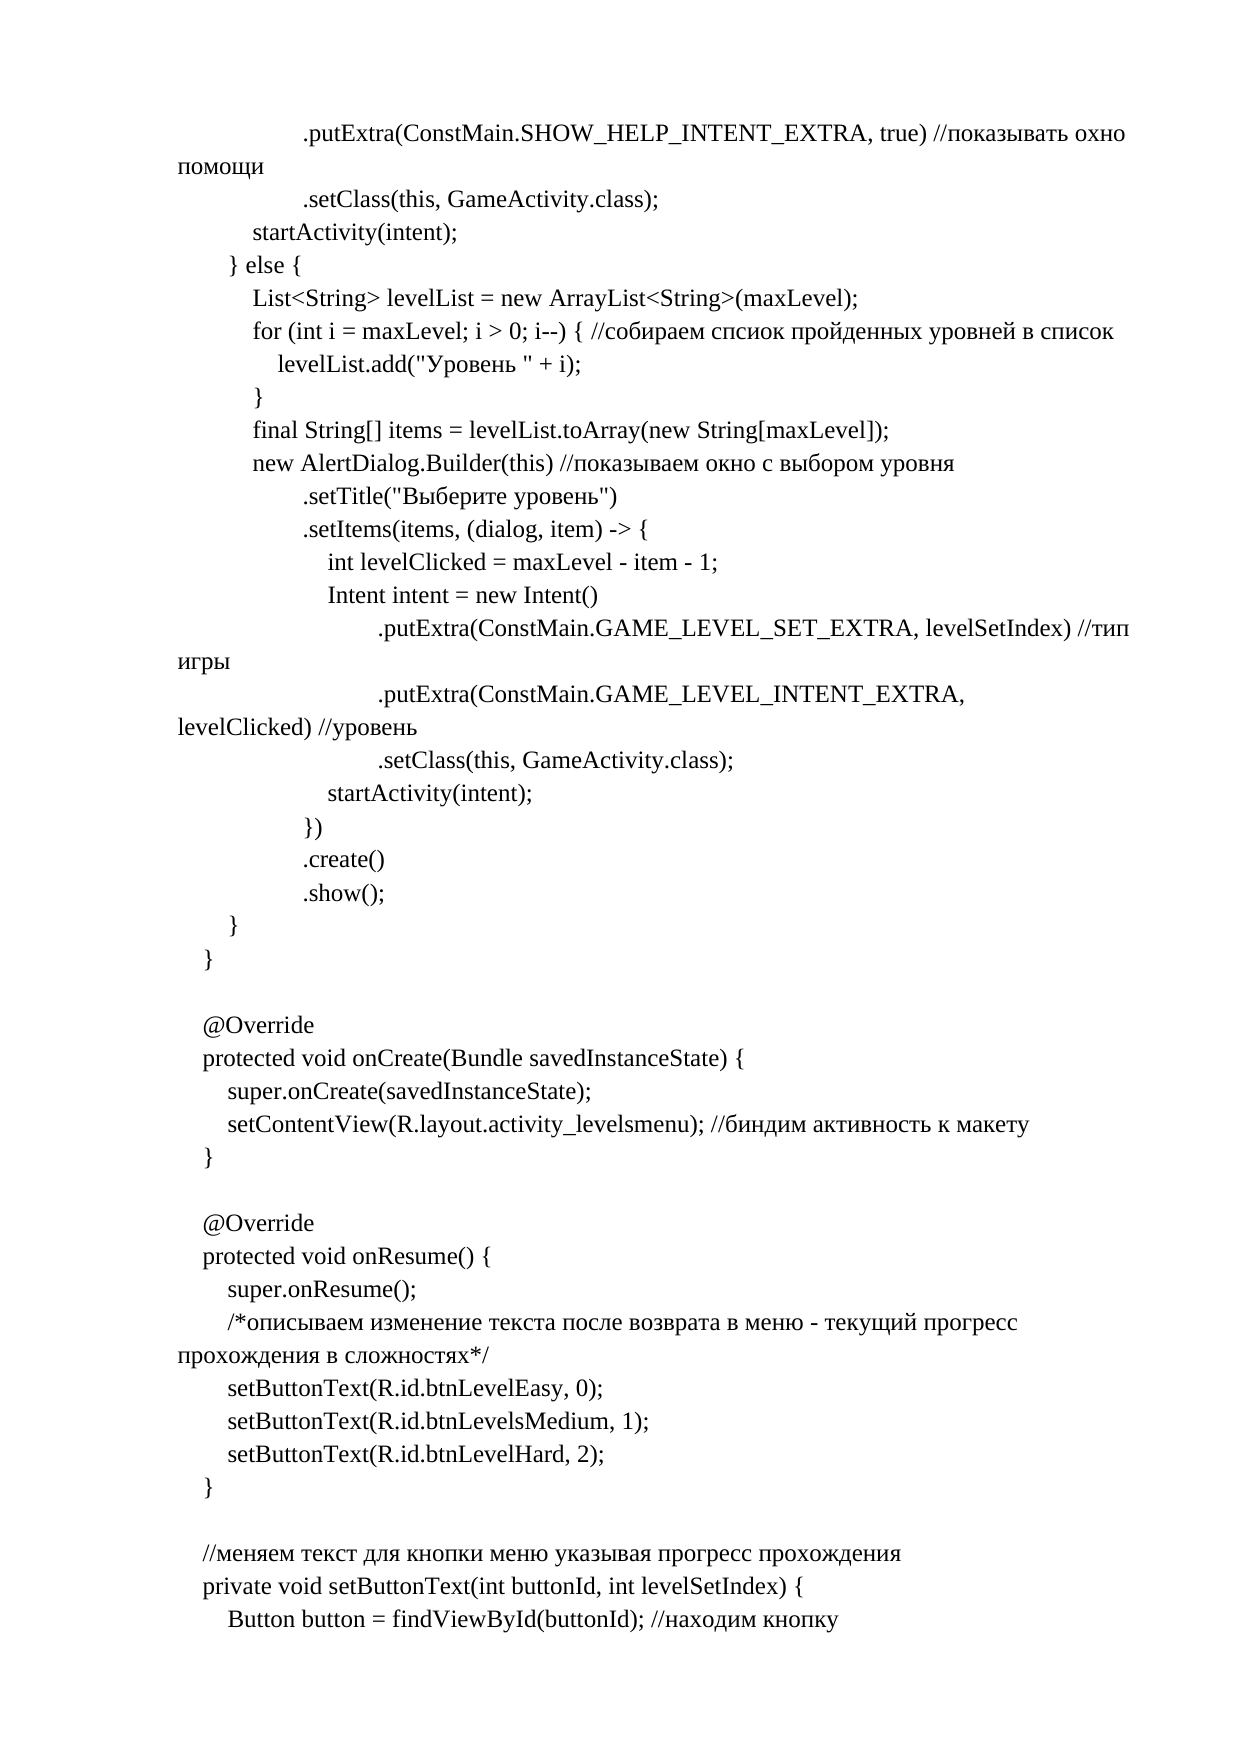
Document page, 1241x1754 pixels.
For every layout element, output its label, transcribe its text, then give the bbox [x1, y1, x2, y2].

text /*описываем изменение текста после возврата в меню - текущий прогресс прохождения в сложностях*/ [177, 1307, 1152, 1369]
text } [177, 1472, 1152, 1501]
text protected void onCreate(Bundle savedInstanceState) { [177, 1043, 1152, 1071]
text .create() [177, 844, 1152, 873]
text startActivity(intent); [177, 778, 1152, 807]
text } [177, 382, 1152, 411]
text .putExtra(ConstMain.GAME_LEVEL_INTENT_EXTRA, levelClicked) //уровень [177, 679, 1152, 741]
text } [177, 911, 1152, 939]
text } [177, 1142, 1152, 1171]
text setButtonText(R.id.btnLevelsMedium, 1); [177, 1406, 1152, 1435]
text .putExtra(ConstMain.GAME_LEVEL_SET_EXTRA, levelSetIndex) //тип игры [177, 613, 1152, 675]
text startActivity(intent); [177, 217, 1152, 246]
text Button button = findViewById(buttonId); //находим кнопку [177, 1604, 1152, 1633]
text levelList.add("Уровень " + i); [177, 349, 1152, 378]
text int levelClicked = maxLevel - item - 1; [177, 547, 1152, 576]
text @Override [177, 1010, 1152, 1038]
text }) [177, 812, 1152, 840]
text List<String> levelList = new ArrayList<String>(maxLevel); [177, 283, 1152, 312]
text super.onResume(); [177, 1274, 1152, 1303]
text .setClass(this, GameActivity.class); [177, 746, 1152, 774]
text setContentView(R.layout.activity_levelsmenu); //биндим активность к макету [177, 1109, 1152, 1137]
text for (int i = maxLevel; i > 0; i--) { //собираем спсиок пройденных уровней в список [177, 316, 1152, 345]
text } [177, 944, 1152, 972]
text setButtonText(R.id.btnLevelHard, 2); [177, 1439, 1152, 1468]
text //меняем текст для кнопки меню указывая прогресс прохождения [177, 1538, 1152, 1567]
text .putExtra(ConstMain.SHOW_HELP_INTENT_EXTRA, true) //показывать охно помощи [177, 118, 1152, 180]
text private void setButtonText(int buttonId, int levelSetIndex) { [177, 1571, 1152, 1600]
text final String[] items = levelList.toArray(new String[maxLevel]); [177, 415, 1152, 444]
text .setTitle("Выберите уровень") [177, 481, 1152, 510]
text .show(); [177, 878, 1152, 906]
text .setItems(items, (dialog, item) -> { [177, 514, 1152, 543]
text } else { [177, 250, 1152, 279]
text .setClass(this, GameActivity.class); [177, 184, 1152, 213]
text new AlertDialog.Builder(this) //показываем окно с выбором уровня [177, 448, 1152, 477]
text super.onCreate(savedInstanceState); [177, 1076, 1152, 1104]
text setButtonText(R.id.btnLevelEasy, 0); [177, 1373, 1152, 1402]
text protected void onResume() { [177, 1241, 1152, 1269]
text Intent intent = new Intent() [177, 580, 1152, 609]
text @Override [177, 1208, 1152, 1237]
